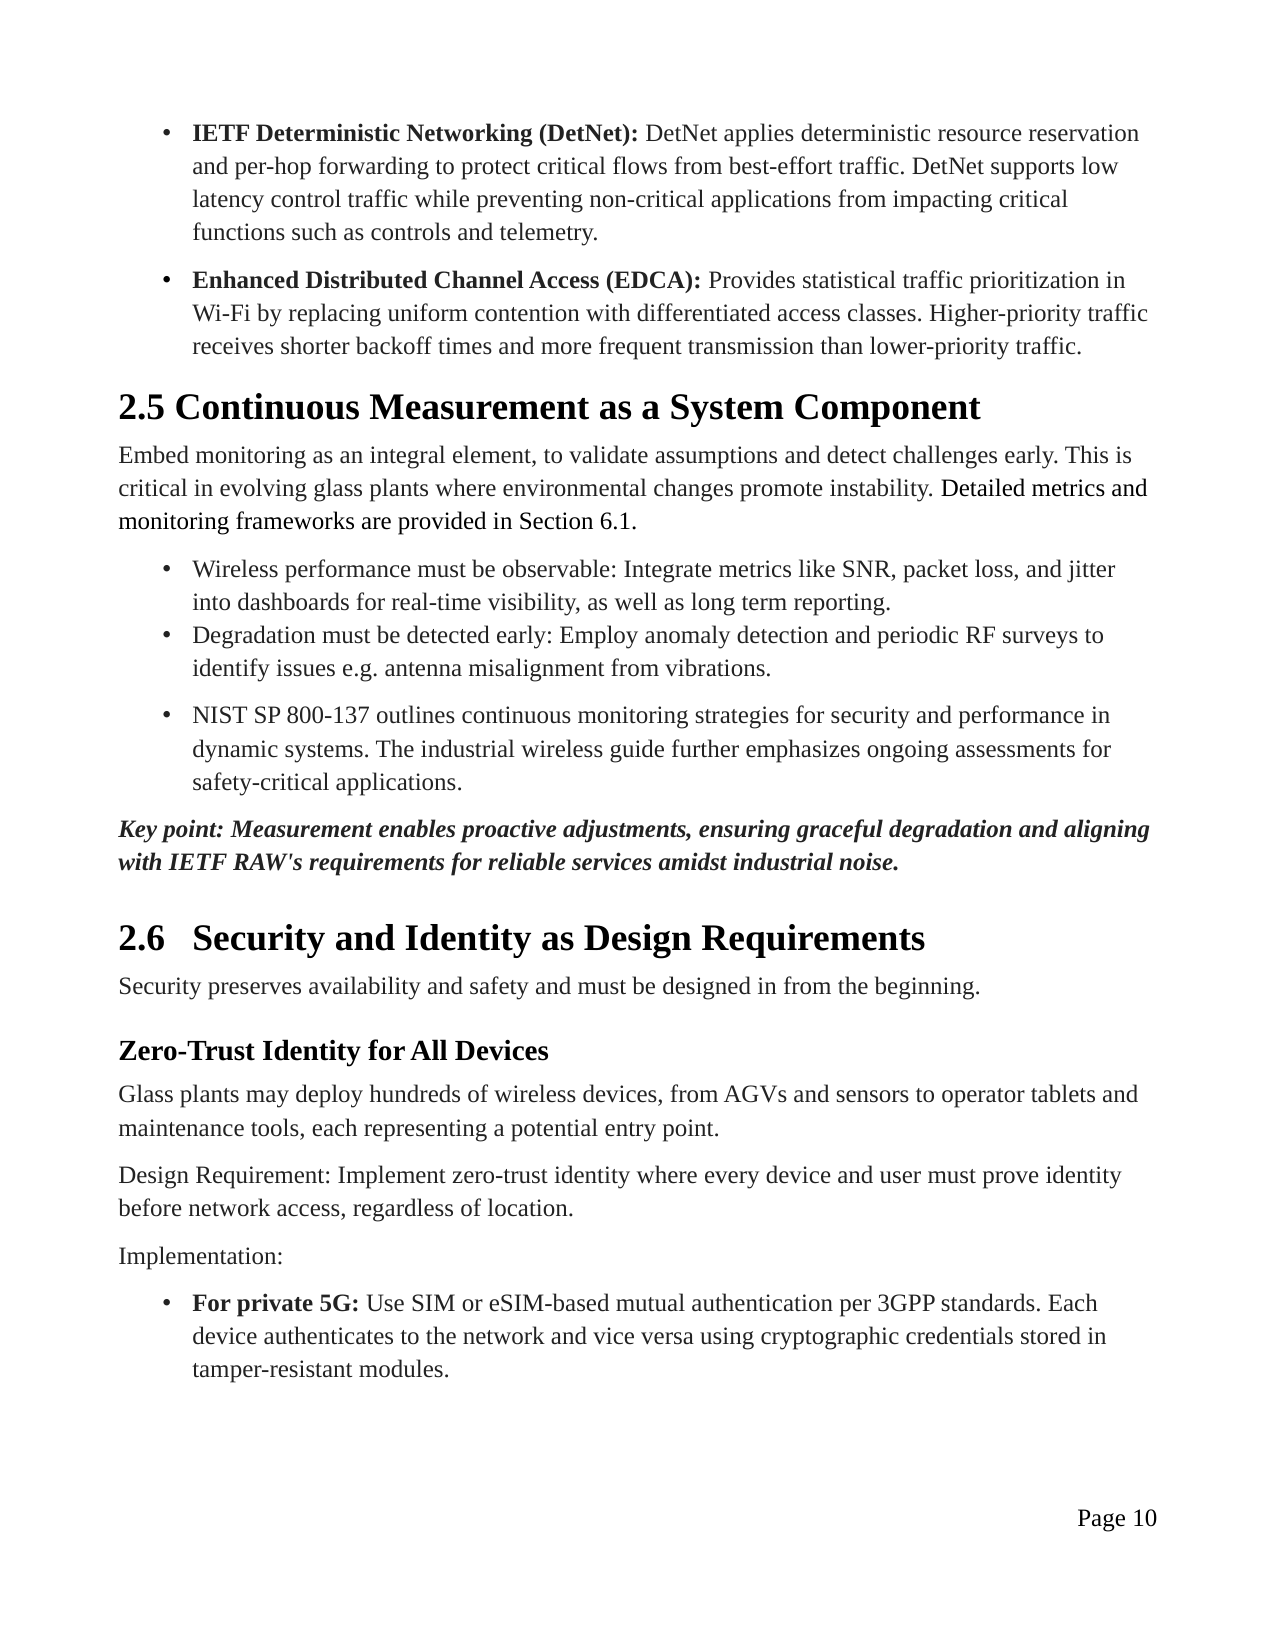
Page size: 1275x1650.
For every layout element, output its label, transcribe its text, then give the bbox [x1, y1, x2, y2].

list IETF Deterministic Networking (DetNet): DetNet applies deterministic resource reservation and per-hop forwarding to protect critical flows from best-effort traffic. DetNet supports low latency control traffic while preventing non-critical applications from impacting critical functions such as controls and telemetry. [162, 118, 1157, 246]
list For private 5G: Use SIM or eSIM-based mutual authentication per 3GPP standards. Each device authenticates to the network and vice versa using cryptographic credentials stored in tamper-resistant modules. [162, 1288, 1157, 1383]
list Degradation must be detected early: Employ anomaly detection and periodic RF surveys to identify issues e.g. antenna misalignment from vibrations. [162, 620, 1157, 682]
text Design Requirement: Implement zero-trust identity where every device and user must prove identity before network access, regardless of location. [118, 1160, 1157, 1222]
list Wireless performance must be observable: Integrate metrics like SNR, packet loss, and jitter into dashboards for real-time visibility, as well as long term reporting. [162, 554, 1157, 616]
text Embed monitoring as an integral element, to validate assumptions and detect challenges early. This is critical in evolving glass plants where environmental changes promote instability. Detailed metrics and monitoring frameworks are provided in Section 6.1. [118, 440, 1157, 535]
text Glass plants may deploy hundreds of wireless devices, from AGVs and sensors to operator tablets and maintenance tools, each representing a potential entry point. [118, 1079, 1157, 1141]
subtitle 2.5 Continuous Measurement as a System Component [118, 385, 1157, 428]
text Security preserves availability and safety and must be designed in from the beginning. [118, 971, 1157, 1000]
subtitle 2.6 Security and Identity as Design Requirements [118, 916, 1157, 959]
list Enhanced Distributed Channel Access (EDCA): Provides statistical traffic prioritization in Wi-Fi by replacing uniform contention with differentiated access classes. Higher-priority traffic receives shorter backoff times and more frequent transmission than lower-priority traffic. [162, 265, 1157, 359]
subtitle Zero-Trust Identity for All Devices [118, 1033, 1157, 1067]
text Key point: Measurement enables proactive adjustments, ensuring graceful degradation and aligning with IETF RAW's requirements for reliable services amidst industrial noise. [118, 814, 1157, 876]
list NIST SP 800-137 outlines continuous monitoring strategies for security and performance in dynamic systems. The industrial wireless guide further emphasizes ongoing assessments for safety-critical applications. [162, 701, 1157, 795]
text Implementation: [118, 1241, 1157, 1269]
